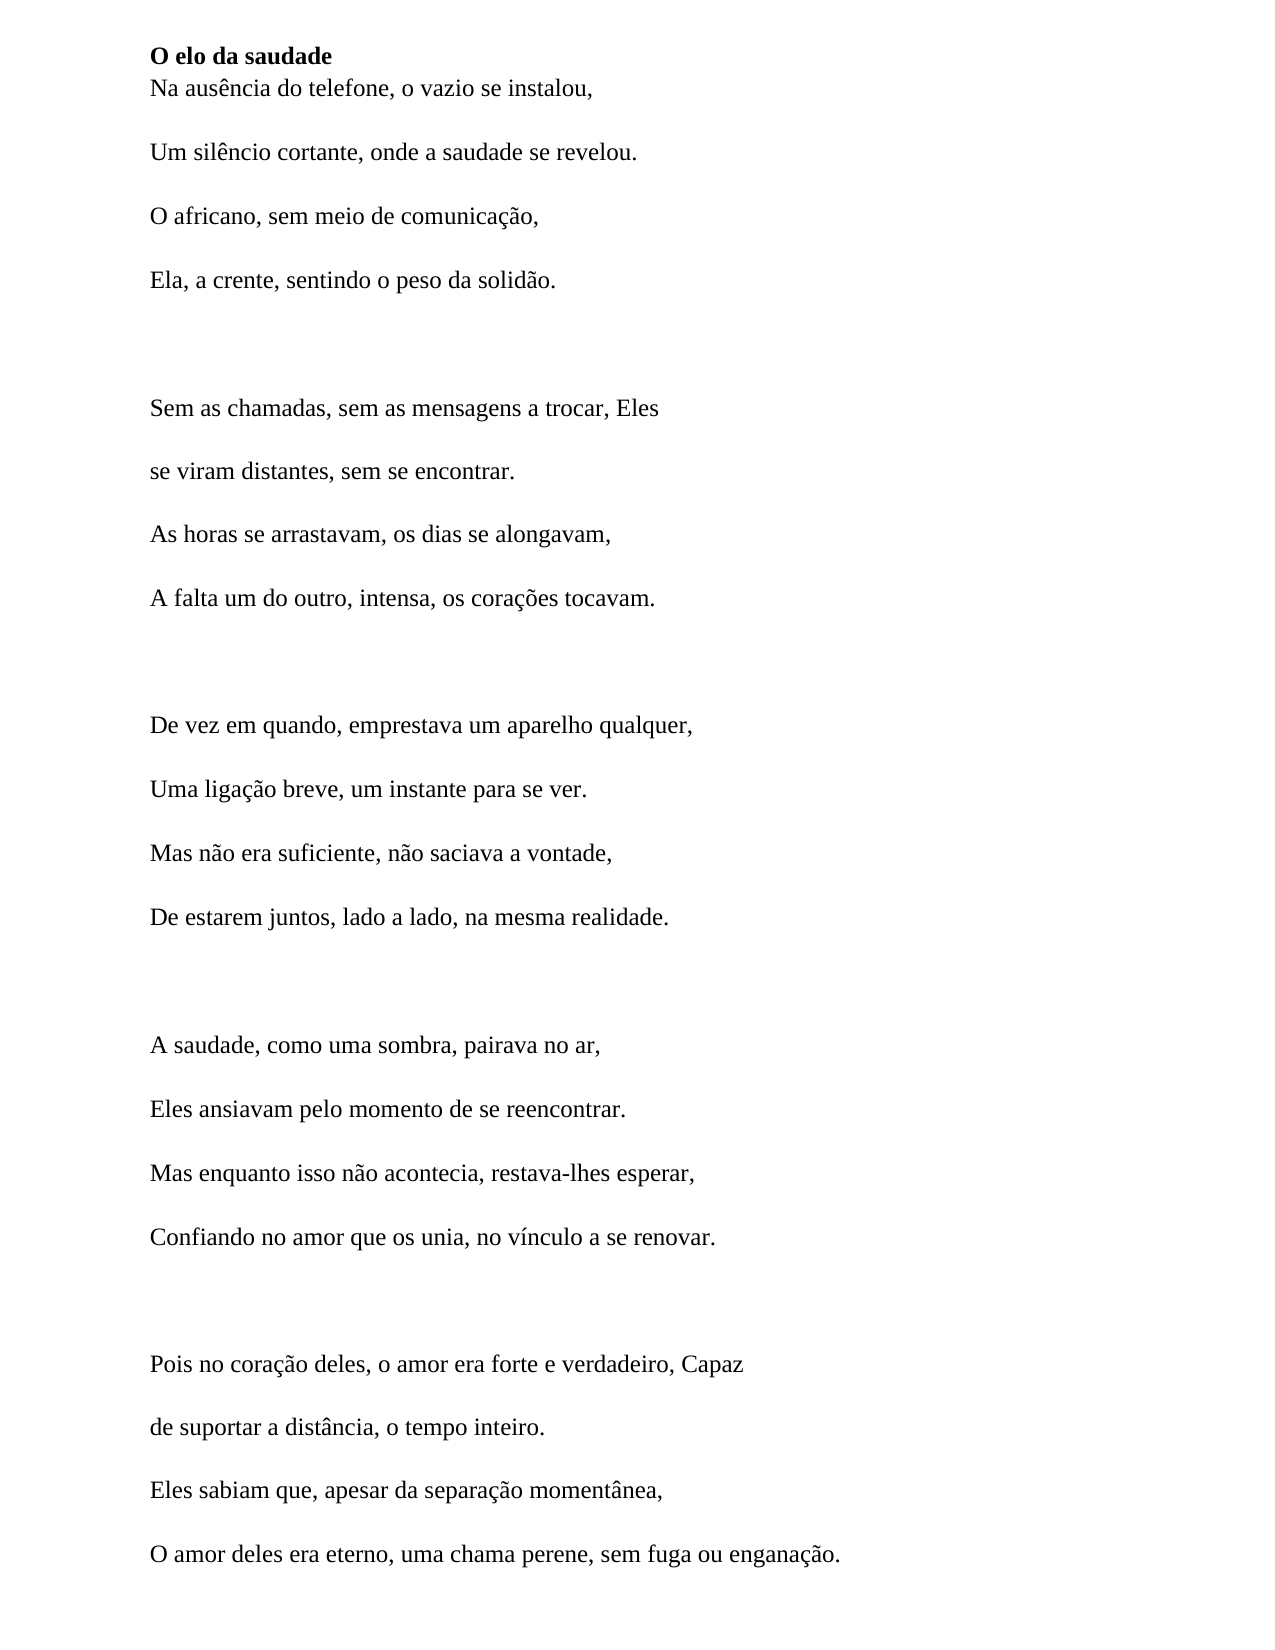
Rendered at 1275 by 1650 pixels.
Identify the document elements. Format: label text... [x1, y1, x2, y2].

text Ela, a crente, sentindo o peso da solidão. [149, 265, 1125, 294]
text As horas se arrastavam, os dias se alongavam, [149, 519, 1125, 548]
text De estarem juntos, lado a lado, na mesma realidade. [149, 902, 1125, 931]
text Pois no coração deles, o amor era forte e verdadeiro, Capaz de suportar a distância, o tempo inteiro. [149, 1349, 744, 1441]
text Eles ansiavam pelo momento de se reencontrar. [149, 1094, 1125, 1122]
text Um silêncio cortante, onde a saudade se revelou. [149, 137, 1125, 166]
text Mas enquanto isso não acontecia, restava-lhes esperar, [149, 1158, 1125, 1186]
text Na ausência do telefone, o vazio se instalou, [149, 73, 1125, 102]
text O amor deles era eterno, uma chama perene, sem fuga ou enganação. [149, 1539, 1125, 1568]
text A saudade, como uma sombra, pairava no ar, [149, 1030, 1125, 1058]
text De vez em quando, emprestava um aparelho qualquer, [149, 710, 1125, 739]
text A falta um do outro, intensa, os corações tocavam. [149, 583, 1125, 612]
text Confiando no amor que os unia, no vínculo a se renovar. [149, 1222, 1125, 1250]
text Mas não era suficiente, não saciava a vontade, [149, 838, 1125, 867]
text Sem as chamadas, sem as mensagens a trocar, Eles se viram distantes, sem se encontrar. [149, 393, 659, 484]
text O africano, sem meio de comunicação, [149, 201, 1125, 230]
text Uma ligação breve, um instante para se ver. [149, 774, 1125, 803]
subtitle O elo da saudade [149, 41, 1125, 70]
text Eles sabiam que, apesar da separação momentânea, [149, 1475, 1125, 1504]
